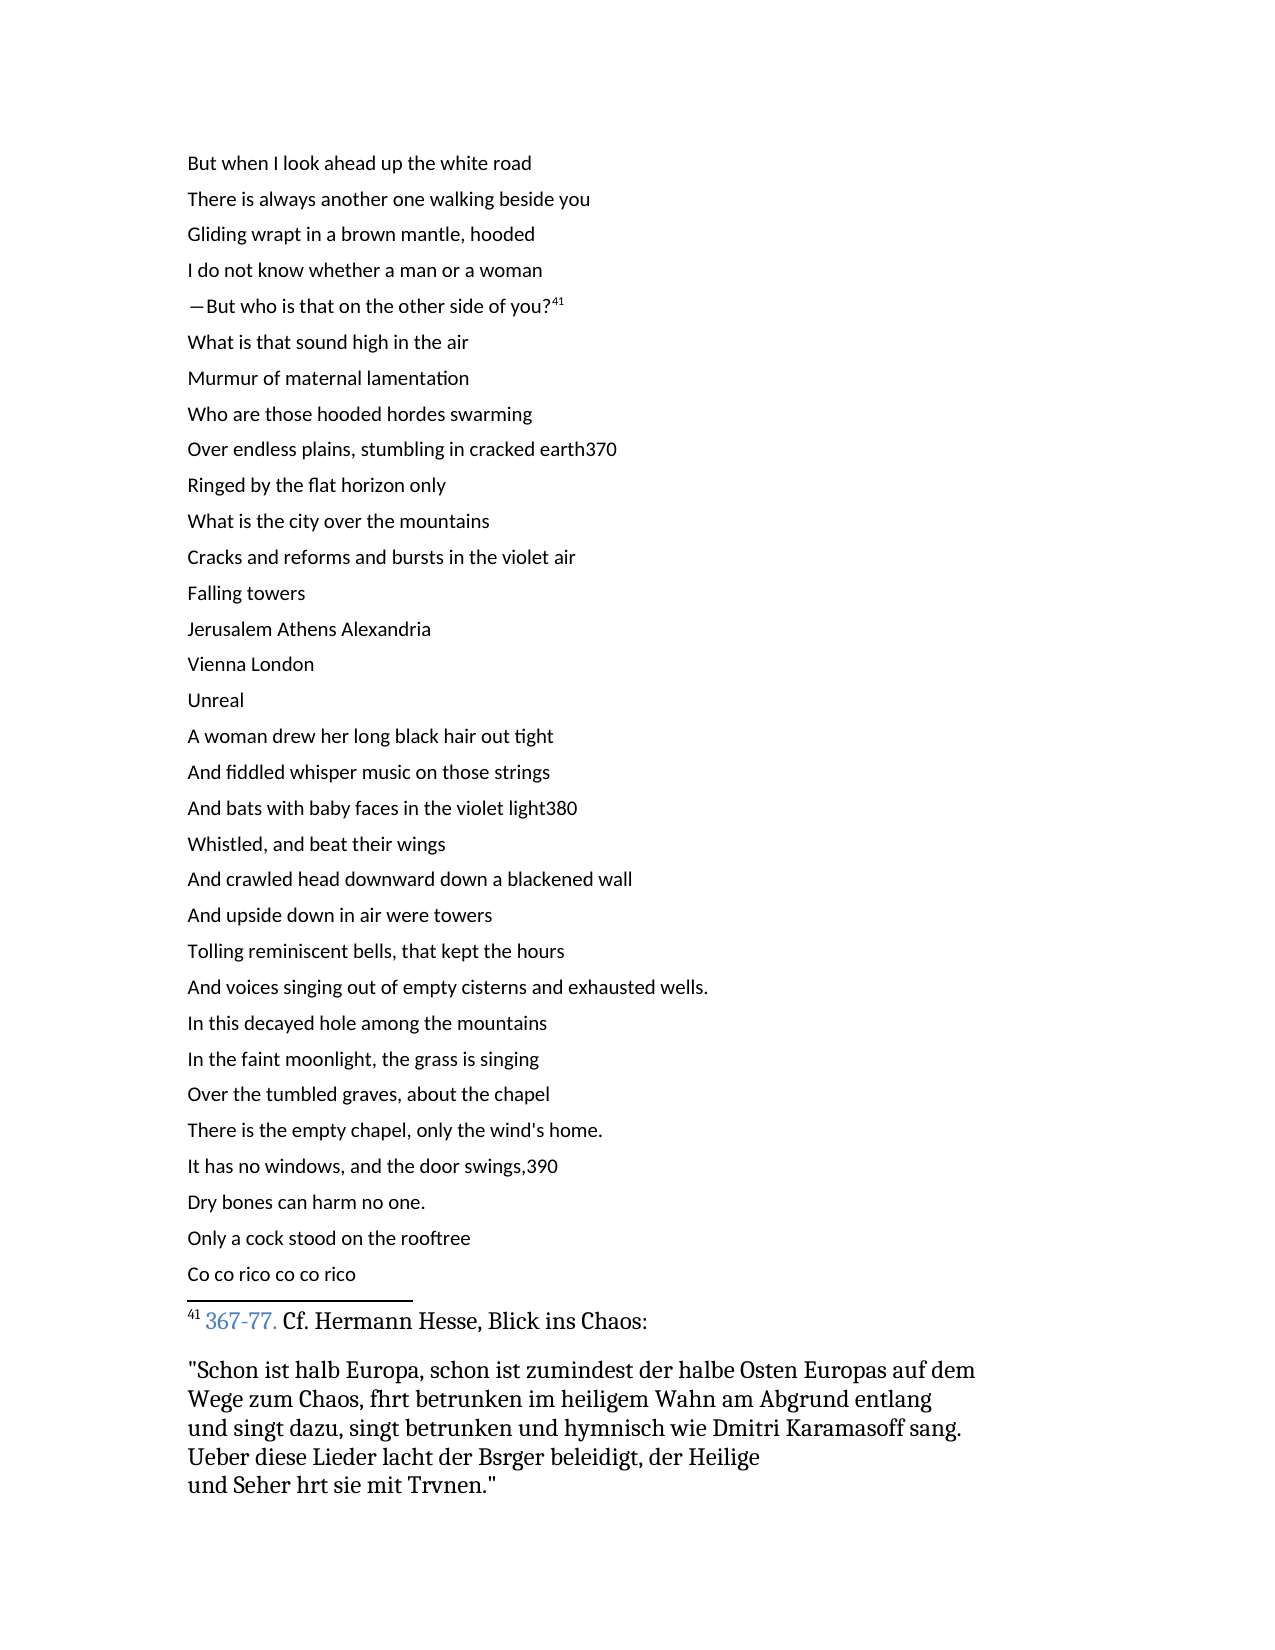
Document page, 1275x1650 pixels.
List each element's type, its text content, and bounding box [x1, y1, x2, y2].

text There is always another one walking beside you [187, 186, 1087, 211]
text And upside down in air were towers [187, 902, 1087, 928]
text Dry bones can harm no one. [187, 1189, 1087, 1214]
text What is the city over the mountains [187, 508, 1087, 534]
text Gliding wrapt in a brown mantle, hooded [187, 222, 1087, 247]
text And fiddled whisper music on those strings [187, 759, 1087, 784]
text Tolling reminiscent bells, that kept the hours [187, 938, 1087, 964]
text And bats with baby faces in the violet light380 [187, 795, 1087, 820]
text But when I look ahead up the white road [187, 150, 1087, 175]
text Falling towers [187, 580, 1087, 605]
text Vienna London [187, 652, 1087, 677]
text It has no windows, and the door swings,390 [187, 1153, 1087, 1179]
text ―But who is that on the other side of you? [187, 293, 1087, 319]
text Murmur of maternal lamentation [187, 365, 1087, 390]
text Over endless plains, stumbling in cracked earth370 [187, 437, 1087, 462]
text Co co rico co co rico [187, 1261, 1087, 1286]
text Jerusalem Athens Alexandria [187, 616, 1087, 641]
text There is the empty chapel, only the wind's home. [187, 1117, 1087, 1143]
text And voices singing out of empty cisterns and exhausted wells. [187, 974, 1087, 999]
text Who are those hooded hordes swarming [187, 401, 1087, 426]
text Whistled, and beat their wings [187, 831, 1087, 856]
text In this decayed hole among the mountains [187, 1010, 1087, 1035]
text Over the tumbled graves, about the chapel [187, 1082, 1087, 1107]
text What is that sound high in the air [187, 329, 1087, 354]
text Only a cock stood on the rooftree [187, 1225, 1087, 1250]
text "Schon ist halb Europa, schon ist zumindest der halbe Osten Europas auf dem Wege zum Chaos, fhrt betrunken im heiligem Wahn am Abgrund entlang und singt dazu, singt betrunken und hymnisch wie Dmitri Karamasoff sang. Ueber diese Lieder lacht der Bsrger beleidigt, der Heilige und Seher hrt sie mit Trvnen." [187, 1356, 1087, 1500]
text 367-77. Cf. Hermann Hesse, Blick ins Chaos: [187, 1307, 1087, 1335]
text And crawled head downward down a blackened wall [187, 867, 1087, 892]
text Unreal [187, 687, 1087, 713]
text A woman drew her long black hair out tight [187, 723, 1087, 749]
text Cracks and reforms and bursts in the violet air [187, 544, 1087, 569]
text In the faint moonlight, the grass is singing [187, 1046, 1087, 1071]
text Ringed by the flat horizon only [187, 472, 1087, 498]
text I do not know whether a man or a woman [187, 257, 1087, 283]
